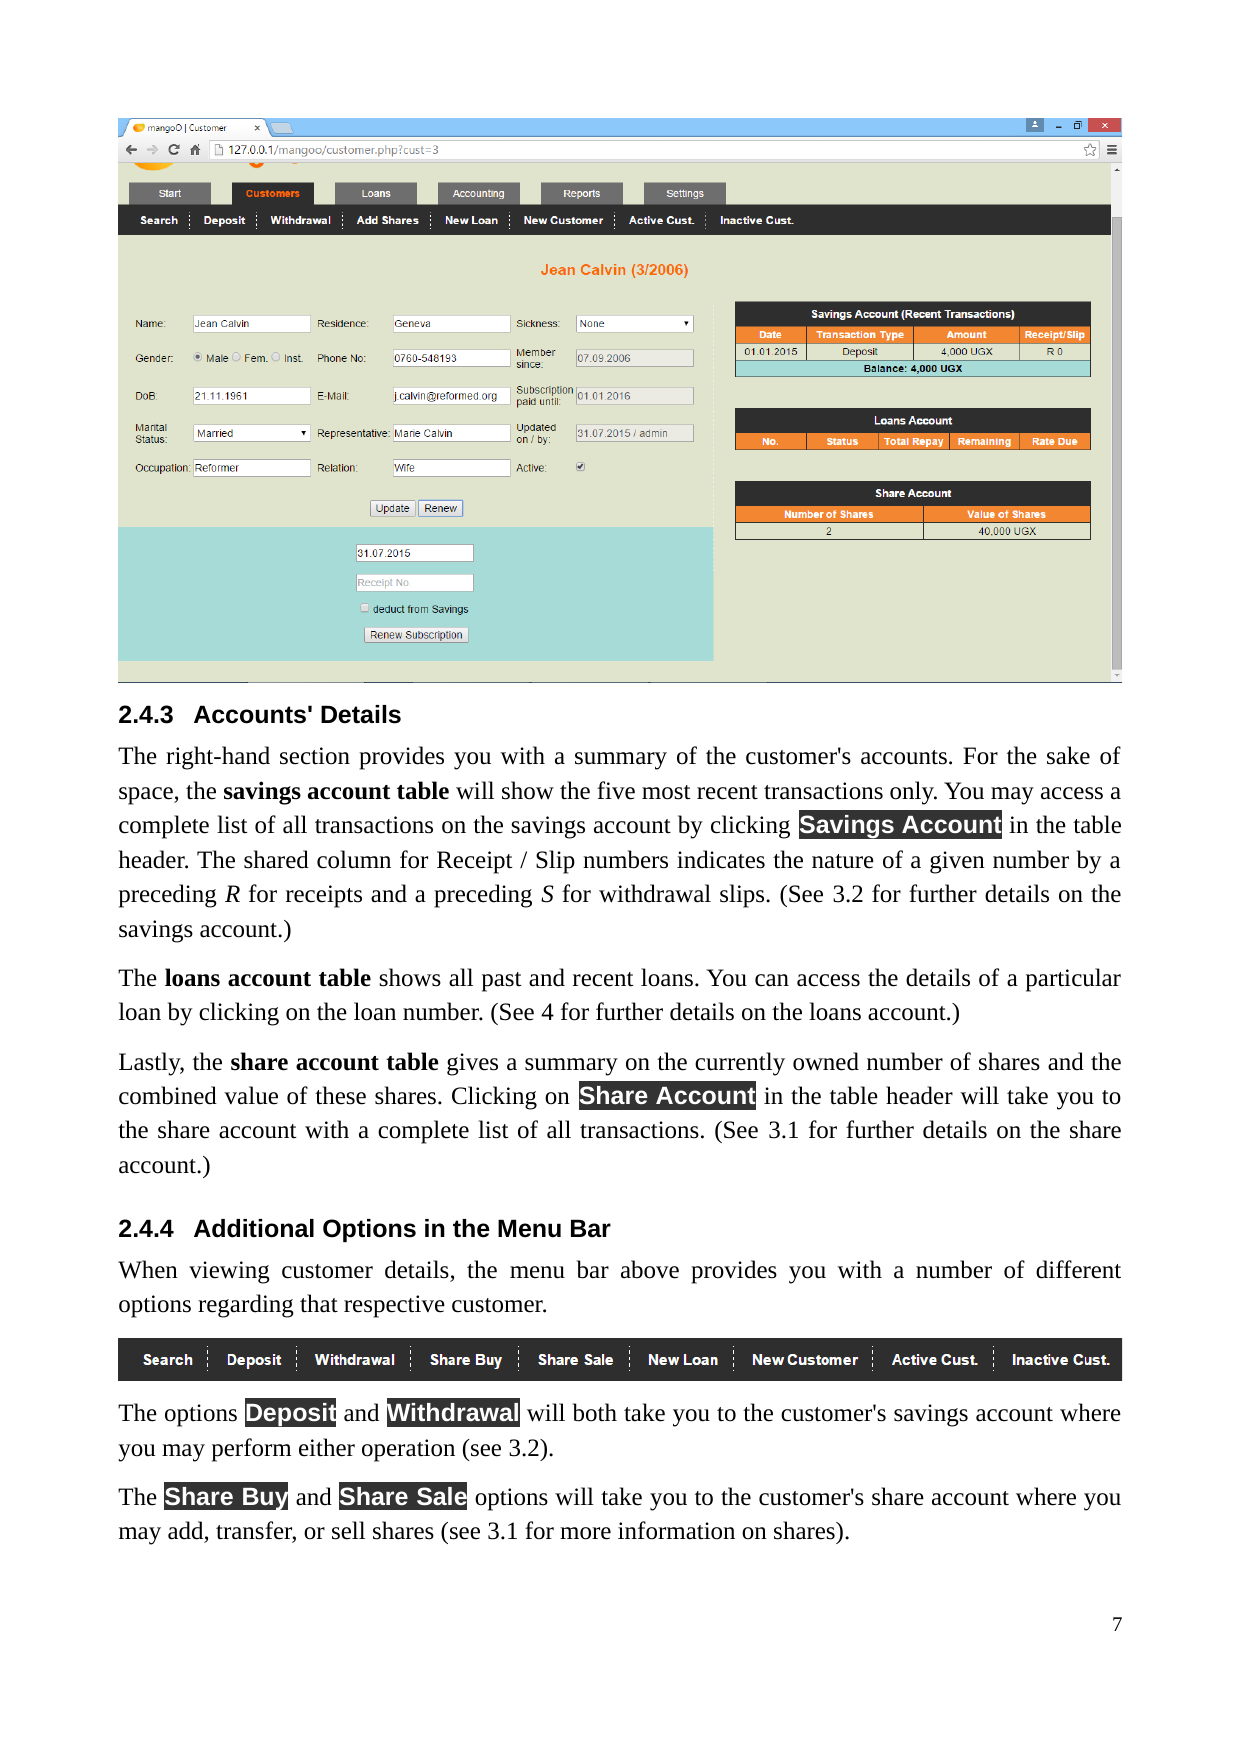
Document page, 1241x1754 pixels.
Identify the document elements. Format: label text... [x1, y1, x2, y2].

subtitle Additional Options in the Menu Bar [118, 1214, 1122, 1242]
text The right-hand section provides you with a summary of the customer's accounts. For the sake of space, the savings account table will show the five most recent transactions only. You may access a complete list of all transactions on the savings account by clicking Savings Account in the table header. The shared column for Receipt / Slip numbers indicates the nature of a given number by a preceding R for receipts and a preceding S for withdrawal slips. (See 3.2 for further details on the savings account.) [118, 741, 1122, 943]
picture [118, 118, 1123, 683]
text The loans account table shows all past and recent loans. You can access the details of a particular loan by clicking on the loan number. (See 4 for further details on the loans account.) [118, 963, 1122, 1026]
text When viewing customer details, the menu bar above provides you with a number of different options regarding that respective customer. [118, 1255, 1122, 1318]
picture [118, 1338, 1123, 1381]
subtitle Accounts' Details [118, 683, 1122, 729]
text The Share Buy and Share Sale options will take you to the customer's share account where you may add, transfer, or sell shares (see 3.1 for more information on shares). [118, 1482, 1122, 1545]
text Lastly, the share account table gives a summary on the currently owned number of shares and the combined value of these shares. Clicking on Share Account in the table header will take you to the share account with a complete list of all transactions. (See 3.1 for further details on the share account.) [118, 1047, 1122, 1179]
text The options Deposit and Withdrawal will both take you to the customer's savings account where you may perform either operation (see 3.2). [118, 1381, 1122, 1461]
